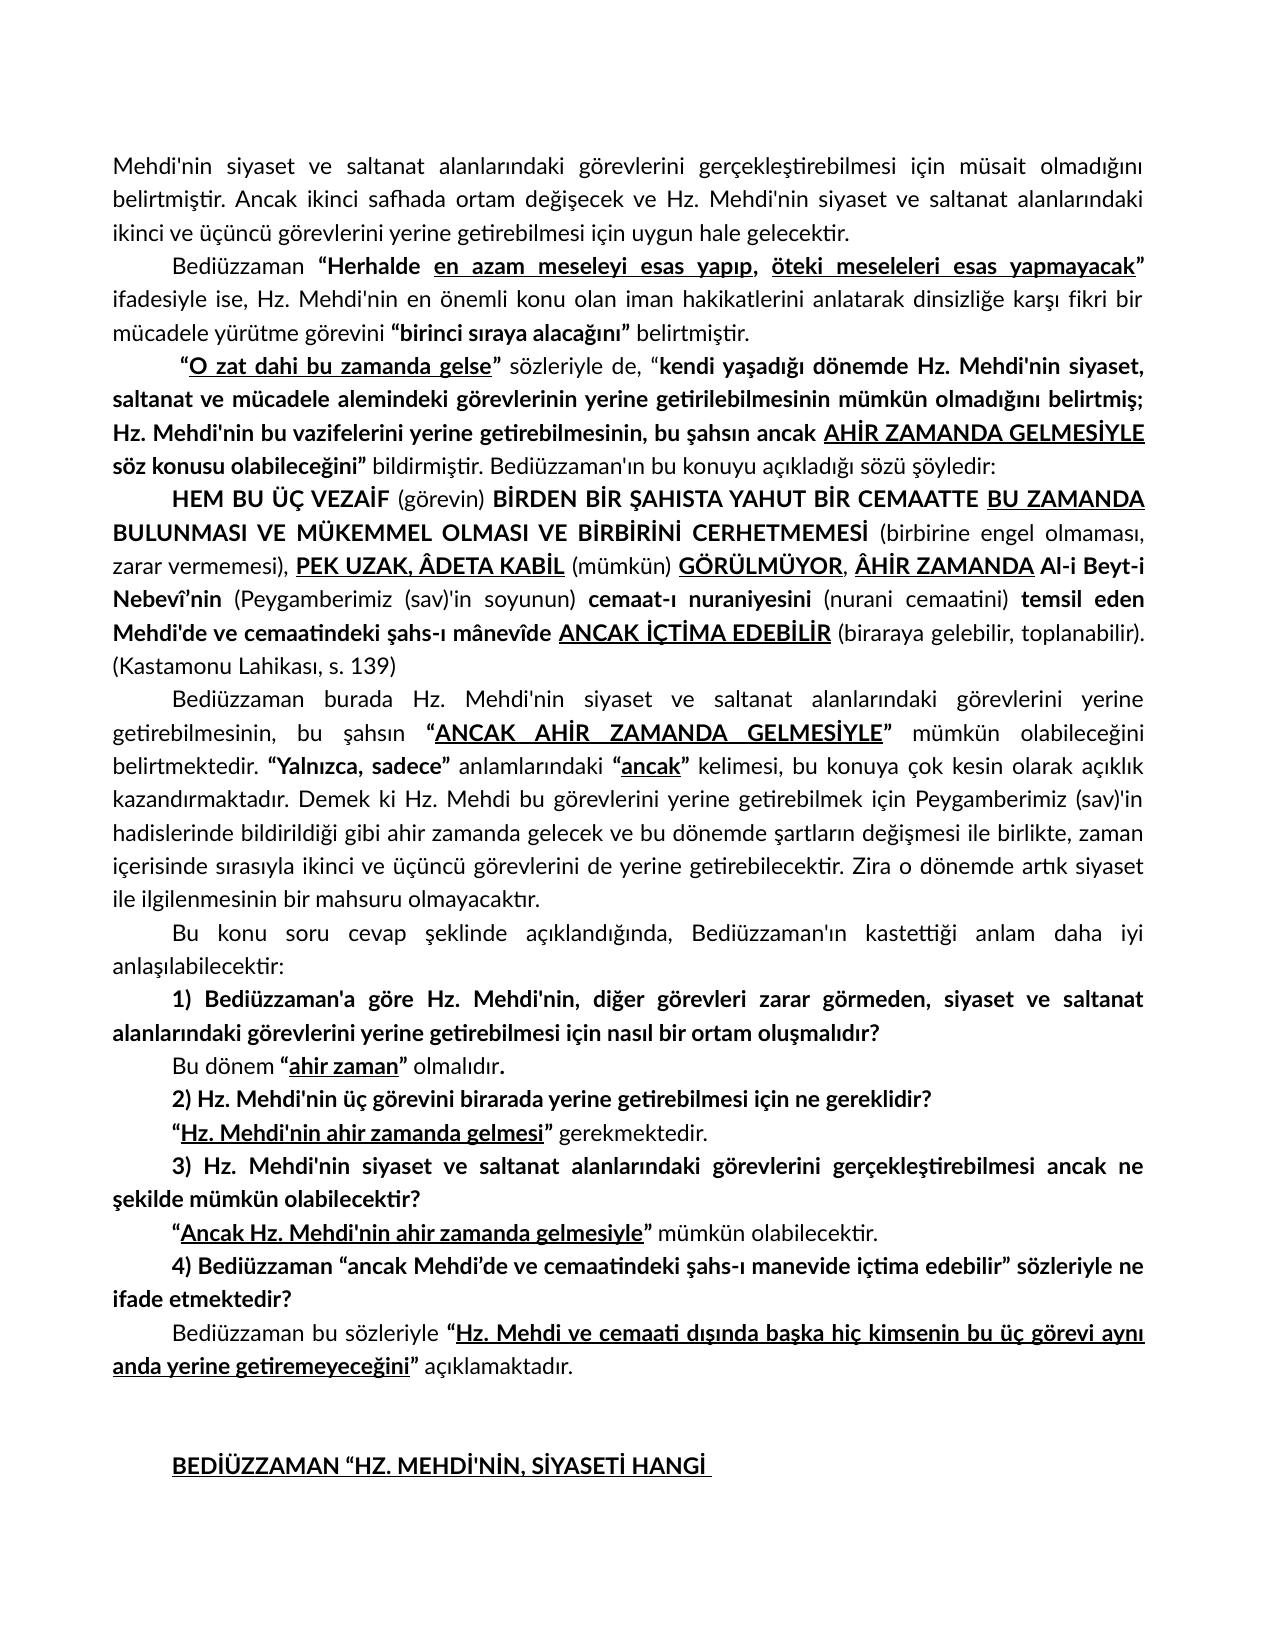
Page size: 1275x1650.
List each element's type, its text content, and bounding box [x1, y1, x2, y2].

text “Hz. Mehdi'nin ahir zamanda gelmesi” gerekmektedir. [112, 1114, 1145, 1148]
text Mehdi'nin siyaset ve saltanat alanlarındaki görevlerini gerçekleştirebilmesi için müsait olmadığını belirtmiştir. Ancak ikinci safhada ortam değişecek ve Hz. Mehdi'nin siyaset ve saltanat alanlarındaki ikinci ve üçüncü görevlerini yerine getirebilmesi için uygun hale gelecektir. [112, 148, 1145, 248]
text “O zat dahi bu zamanda gelse” sözleriyle de, “kendi yaşadığı dönemde Hz. Mehdi'nin siyaset, saltanat ve mücadele alemindeki görevlerinin yerine getirilebilmesinin mümkün olmadığını belirtmiş; Hz. Mehdi'nin bu vazifelerini yerine getirebilmesinin, bu şahsın ancak ahİr zamanda gelmesİyle söz konusu olabileceğini” bildirmiştir. Bediüzzaman'ın bu konuyu açıkladığı sözü şöyledir: [112, 348, 1145, 481]
text Bediüzzaman burada Hz. Mehdi'nin siyaset ve saltanat alanlarındaki görevlerini yerine getirebilmesinin, bu şahsın “ANCAK AHİR ZAMANDA GELMESİYLE” mümkün olabileceğini belirtmektedir. “Yalnızca, sadece” anlamlarındaki “ancak” kelimesi, bu konuya çok kesin olarak açıklık kazandırmaktadır. Demek ki Hz. Mehdi bu görevlerini yerine getirebilmek için Peygamberimiz (sav)'in hadislerinde bildirildiği gibi ahir zamanda gelecek ve bu dönemde şartların değişmesi ile birlikte, zaman içerisinde sırasıyla ikinci ve üçüncü görevlerini de yerine getirebilecektir. Zira o dönemde artık siyaset ile ilgilenmesinin bir mahsuru olmayacaktır. [112, 681, 1145, 914]
text 4) Bediüzzaman “ancak Mehdi’de ve cemaatindeki şahs-ı manevide içtima edebilir” sözleriyle ne ifade etmektedir? [112, 1248, 1145, 1314]
text Bu konu soru cevap şeklinde açıklandığında, Bediüzzaman'ın kastettiği anlam daha iyi anlaşılabilecektir: [112, 914, 1145, 981]
text Hem bu üç vezaİf (görevin) bİrden bİr ŞahIsta yahut bİr cemaatte bu zamanda bulunmasI ve mükemmel olmasI ve bİrbİrİnİ cerhetmemesİ (birbirine engel olmaması, zarar vermemesi), pek uzak, âdeta kabİl (mümkün) görülmüyor, âhİr zamanda Al-i Beyt-i Nebevî’nin (Peygamberimiz (sav)'in soyunun) cemaat-ı nuraniyesini (nurani cemaatini) temsil eden Mehdi'de ve cemaatindeki şahs-ı mânevîde ancak İçtİma edebİlİr (biraraya gelebilir, toplanabilir). (Kastamonu Lahikası, s. 139) [112, 481, 1145, 681]
text Bediüzzaman bu sözleriyle “Hz. Mehdi ve cemaati dışında başka hiç kimsenin bu üç görevi aynı anda yerine getiremeyeceğini” açıklamaktadır. [112, 1314, 1145, 1381]
text 1) Bediüzzaman'a göre Hz. Mehdi'nin, diğer görevleri zarar görmeden, siyaset ve saltanat alanlarındaki görevlerini yerine getirebilmesi için nasıl bir ortam oluşmalıdır? [112, 981, 1145, 1048]
text Bu dönem “ahir zaman” olmalıdır. [112, 1048, 1145, 1081]
text 3) Hz. Mehdi'nin siyaset ve saltanat alanlarındaki görevlerini gerçekleştirebilmesi ancak ne şekilde mümkün olabilecektir? [112, 1148, 1145, 1214]
text Bediüzzaman “Herhalde en azam meseleyi esas yapıp, öteki meseleleri esas yapmayacak” ifadesiyle ise, Hz. Mehdi'nin en önemli konu olan iman hakikatlerini anlatarak dinsizliğe karşı fikri bir mücadele yürütme görevini “birinci sıraya alacağını” belirtmiştir. [112, 248, 1145, 348]
text Bedİüzzaman “Hz. Mehdİ'nİn, sİyasetİ hangİ [112, 1448, 1145, 1481]
text “Ancak Hz. Mehdi'nin ahir zamanda gelmesiyle” mümkün olabilecektir. [112, 1214, 1145, 1248]
text 2) Hz. Mehdi'nin üç görevini birarada yerine getirebilmesi için ne gereklidir? [112, 1081, 1145, 1114]
